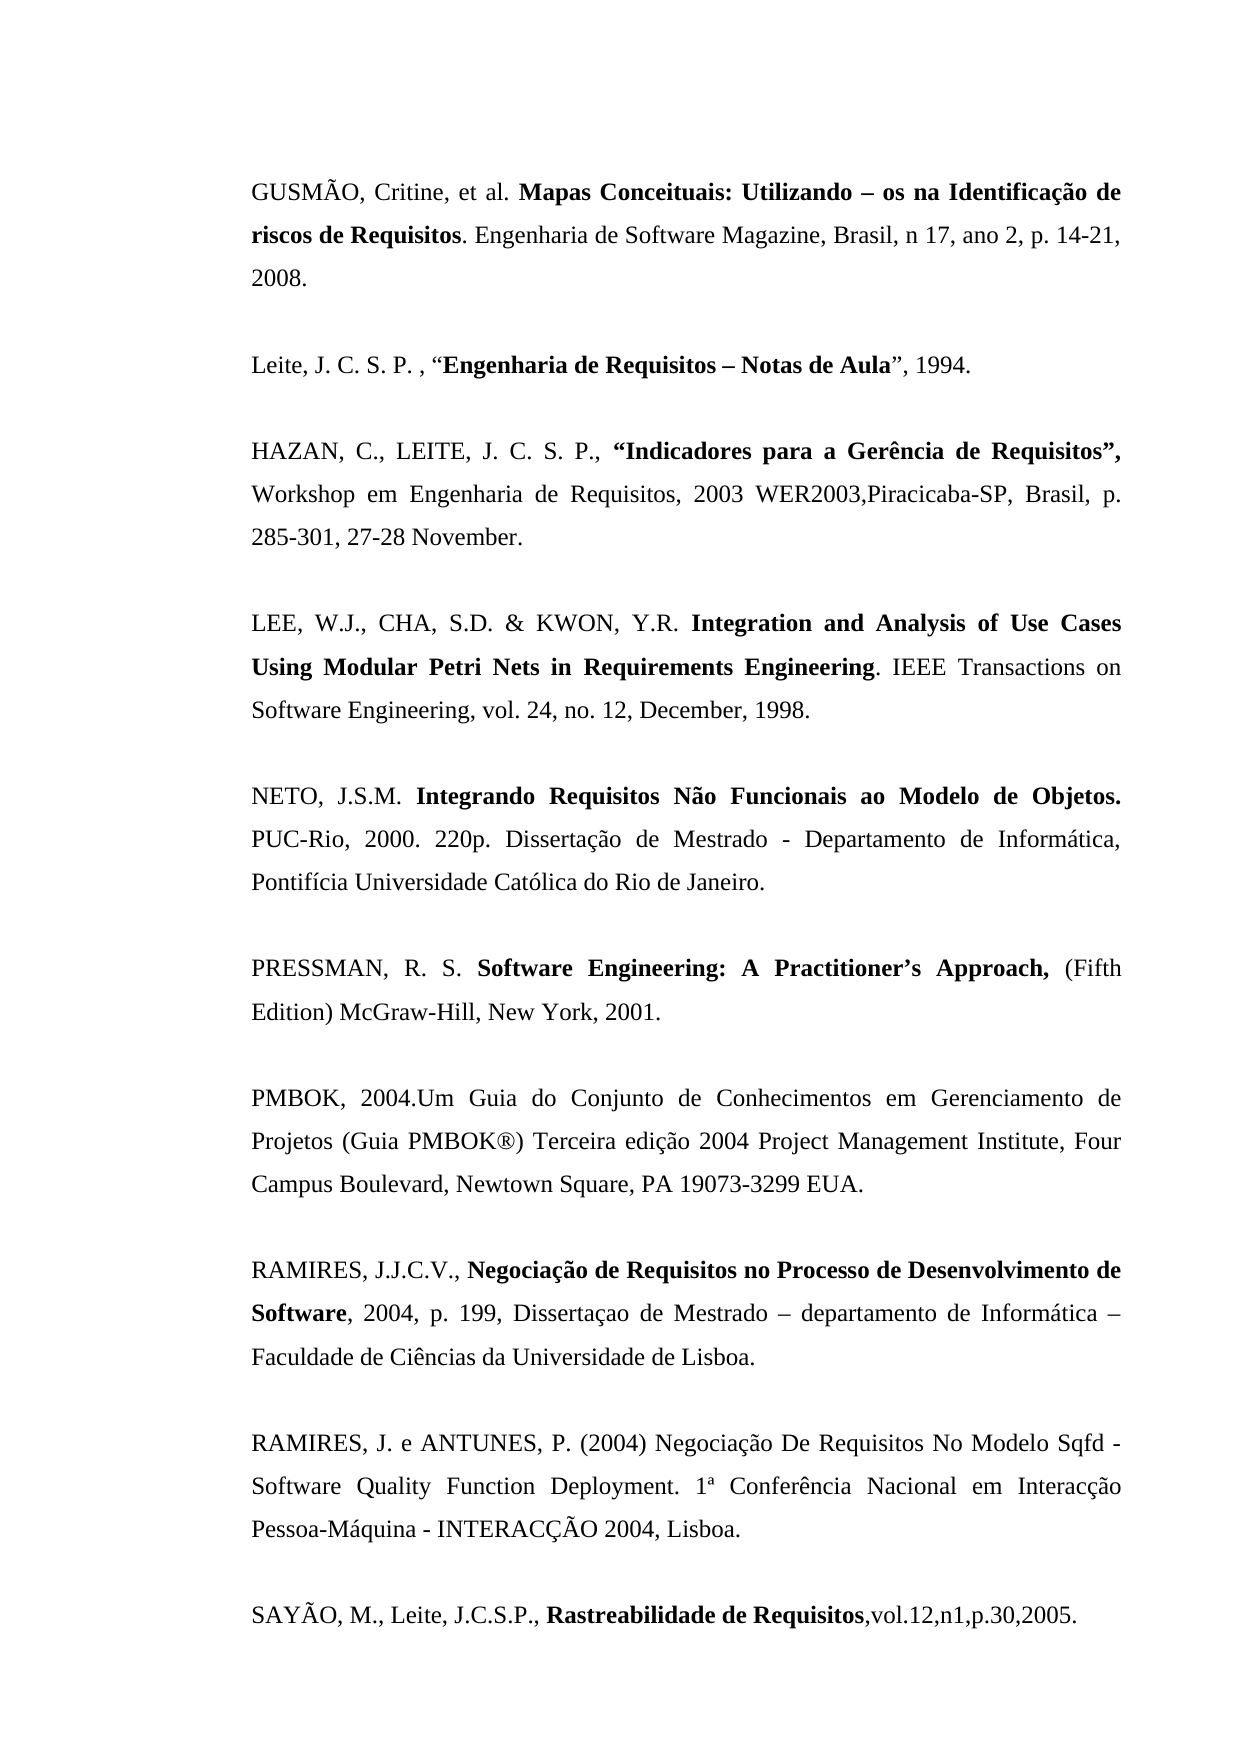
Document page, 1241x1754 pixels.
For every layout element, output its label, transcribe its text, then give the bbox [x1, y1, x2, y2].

text HAZAN, C., LEITE, J. C. S. P., “Indicadores para a Gerência de Requisitos”, Workshop em Engenharia de Requisitos, 2003 WER2003,Piracicaba-SP, Brasil, p. 285-301, 27-28 November. [251, 436, 1122, 551]
text PRESSMAN, R. S. Software Engineering: A Practitioner’s Approach, (Fifth Edition) McGraw-Hill, New York, 2001. [251, 953, 1122, 1025]
text GUSMÃO, Critine, et al. Mapas Conceituais: Utilizando – os na Identificação de riscos de Requisitos. Engenharia de Software Magazine, Brasil, n 17, ano 2, p. 14-21, 2008. [251, 177, 1122, 292]
text Leite, J. C. S. P. , “Engenharia de Requisitos – Notas de Aula”, 1994. [251, 350, 1122, 378]
text LEE, W.J., CHA, S.D. & KWON, Y.R. Integration and Analysis of Use Cases Using Modular Petri Nets in Requirements Engineering. IEEE Transactions on Software Engineering, vol. 24, no. 12, December, 1998. [251, 608, 1122, 723]
text PMBOK, 2004.Um Guia do Conjunto de Conhecimentos em Gerenciamento de Projetos (Guia PMBOK®) Terceira edição 2004 Project Management Institute, Four Campus Boulevard, Newtown Square, PA 19073-3299 EUA. [251, 1083, 1122, 1198]
text RAMIRES, J. e ANTUNES, P. (2004) Negociação De Requisitos No Modelo Sqfd - Software Quality Function Deployment. 1ª Conferência Nacional em Interacção Pessoa-Máquina - INTERACÇÃO 2004, Lisboa. [251, 1428, 1122, 1543]
text SAYÃO, M., Leite, J.C.S.P., Rastreabilidade de Requisitos,vol.12,n1,p.30,2005. [251, 1600, 1122, 1629]
text NETO, J.S.M. Integrando Requisitos Não Funcionais ao Modelo de Objetos. PUC-Rio, 2000. 220p. Dissertação de Mestrado - Departamento de Informática, Pontifícia Universidade Católica do Rio de Janeiro. [251, 781, 1122, 896]
text RAMIRES, J.J.C.V., Negociação de Requisitos no Processo de Desenvolvimento de Software, 2004, p. 199, Dissertaçao de Mestrado – departamento de Informática – Faculdade de Ciências da Universidade de Lisboa. [251, 1255, 1122, 1370]
